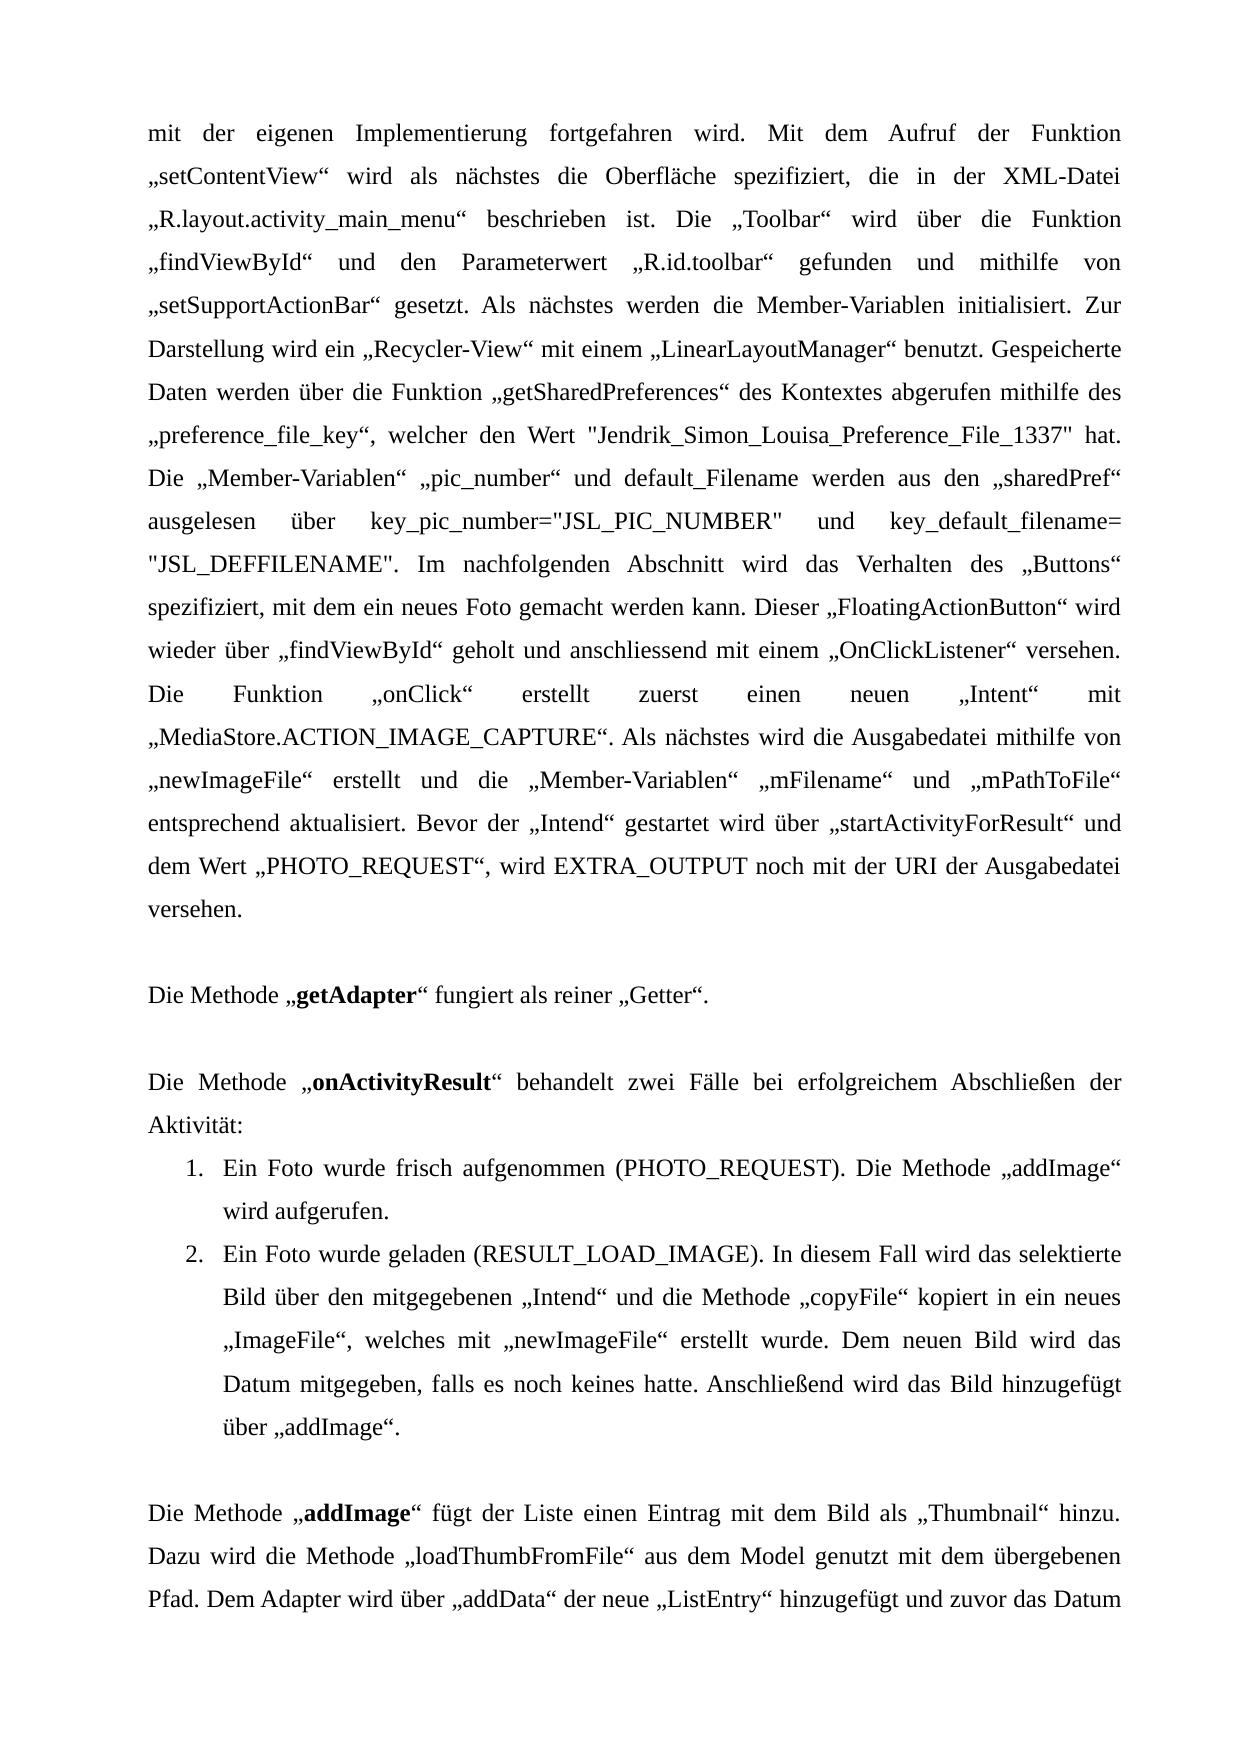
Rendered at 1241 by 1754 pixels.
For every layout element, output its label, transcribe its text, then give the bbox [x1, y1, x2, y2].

text Die Methode „onActivityResult“ behandelt zwei Fälle bei erfolgreichem Abschließen der Aktivität: [148, 1067, 1122, 1139]
list Ein Foto wurde geladen (RESULT_LOAD_IMAGE). In diesem Fall wird das selektierte Bild über den mitgegebenen „Intend“ und die Methode „copyFile“ kopiert in ein neues „ImageFile“, welches mit „newImageFile“ erstellt wurde. Dem neuen Bild wird das Datum mitgegeben, falls es noch keines hatte. Anschließend wird das Bild hinzugefügt über „addImage“. [185, 1239, 1122, 1441]
text Die Methode „getAdapter“ fungiert als reiner „Getter“. [148, 981, 1122, 1009]
text Die Methode „addImage“ fügt der Liste einen Eintrag mit dem Bild als „Thumbnail“ hinzu. Dazu wird die Methode „loadThumbFromFile“ aus dem Model genutzt mit dem übergebenen Pfad. Dem Adapter wird über „addData“ der neue „ListEntry“ hinzugefügt und zuvor das Datum [148, 1498, 1122, 1613]
list Ein Foto wurde frisch aufgenommen (PHOTO_REQUEST). Die Methode „addImage“ wird aufgerufen. [185, 1153, 1122, 1225]
text mit der eigenen Implementierung fortgefahren wird. Mit dem Aufruf der Funktion „setContentView“ wird als nächstes die Oberfläche spezifiziert, die in der XML-Datei „R.layout.activity_main_menu“ beschrieben ist. Die „Toolbar“ wird über die Funktion „findViewById“ und den Parameterwert „R.id.toolbar“ gefunden und mithilfe von „setSupportActionBar“ gesetzt. Als nächstes werden die Member-Variablen initialisiert. Zur Darstellung wird ein „Recycler-View“ mit einem „LinearLayoutManager“ benutzt. Gespeicherte Daten werden über die Funktion „getSharedPreferences“ des Kontextes abgerufen mithilfe des „preference_file_key“, welcher den Wert "Jendrik_Simon_Louisa_Preference_File_1337" hat. Die „Member-Variablen“ „pic_number“ und default_Filename werden aus den „sharedPref“ ausgelesen über key_pic_number="JSL_PIC_NUMBER" und key_default_filename= "JSL_DEFFILENAME". Im nachfolgenden Abschnitt wird das Verhalten des „Buttons“ spezifiziert, mit dem ein neues Foto gemacht werden kann. Dieser „FloatingActionButton“ wird wieder über „findViewById“ geholt und anschliessend mit einem „OnClickListener“ versehen. Die Funktion „onClick“ erstellt zuerst einen neuen „Intent“ mit „MediaStore.ACTION_IMAGE_CAPTURE“. Als nächstes wird die Ausgabedatei mithilfe von „newImageFile“ erstellt und die „Member-Variablen“ „mFilename“ und „mPathToFile“ entsprechend aktualisiert. Bevor der „Intend“ gestartet wird über „startActivityForResult“ und dem Wert „PHOTO_REQUEST“, wird EXTRA_OUTPUT noch mit der URI der Ausgabedatei versehen. [148, 118, 1122, 923]
